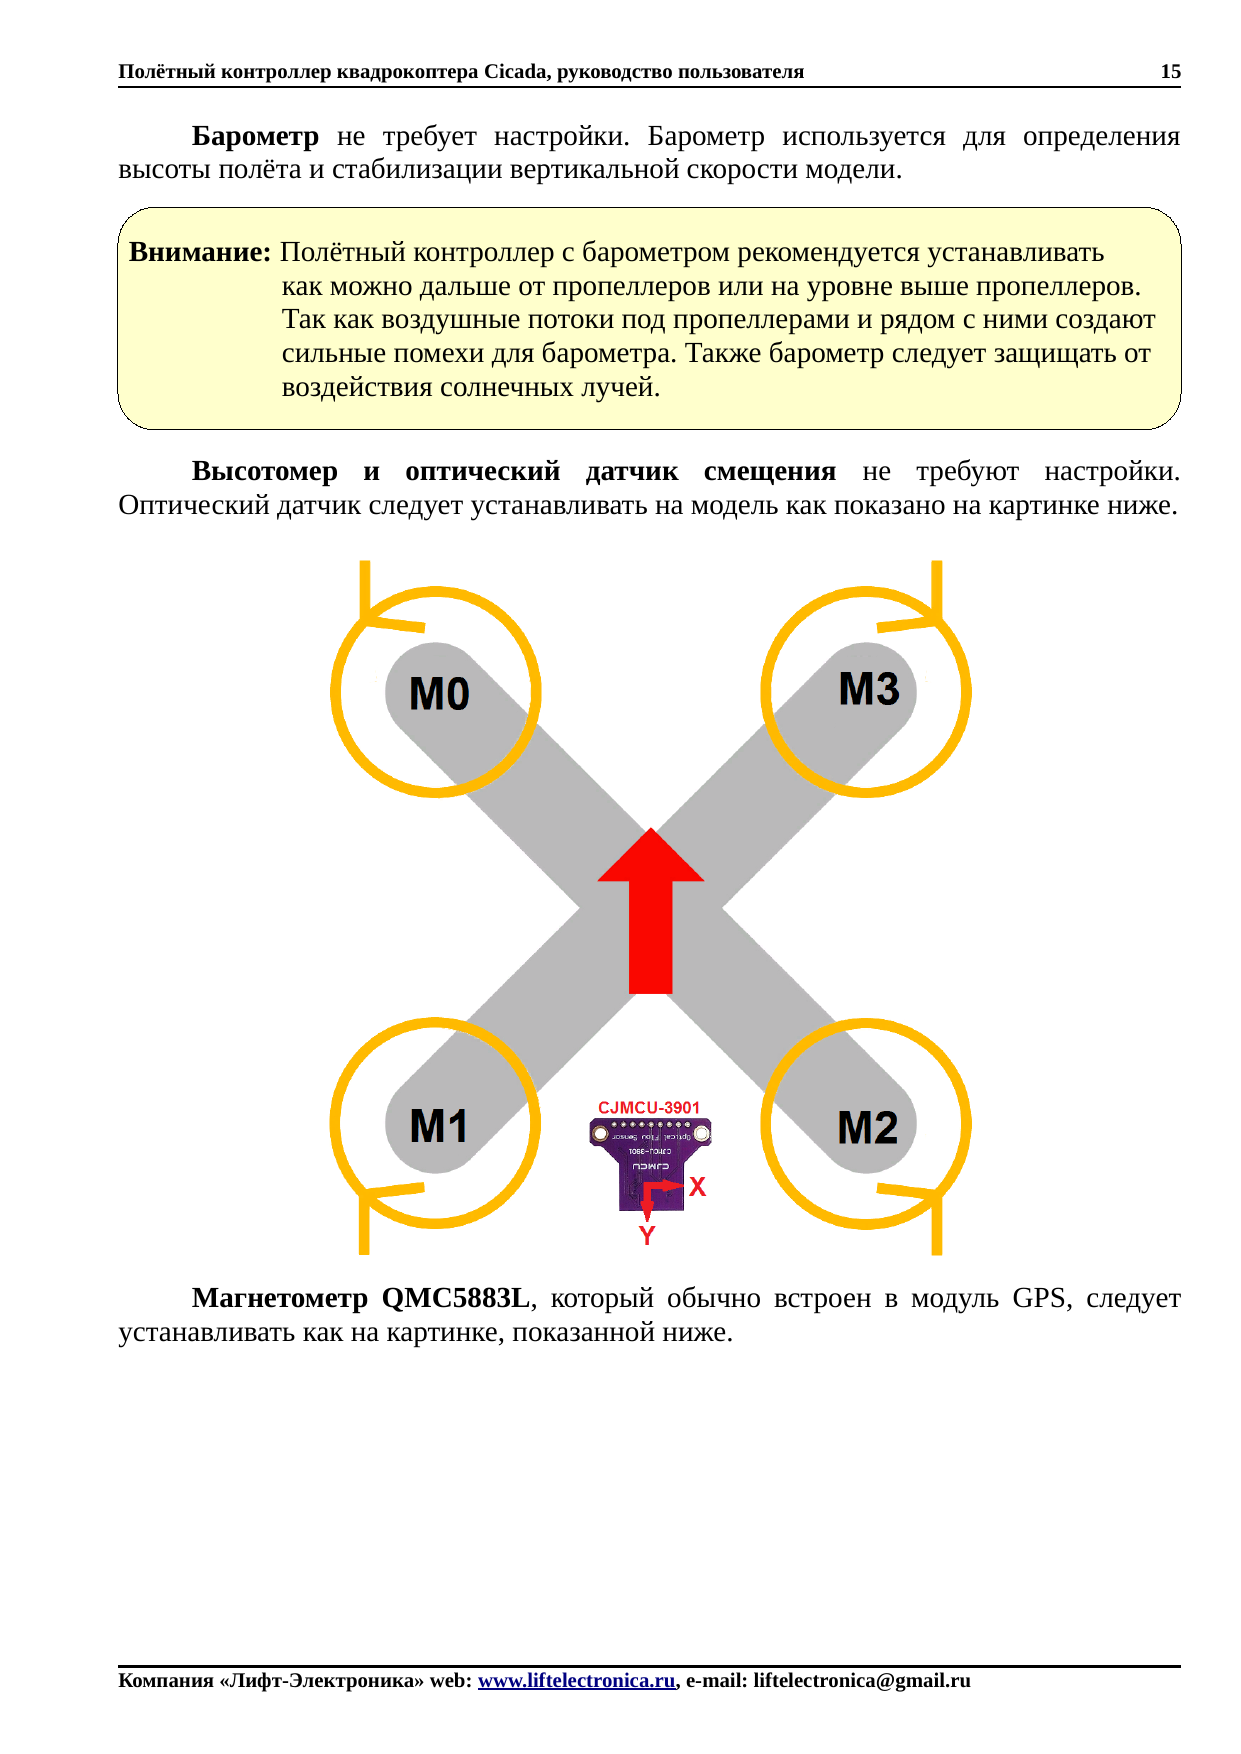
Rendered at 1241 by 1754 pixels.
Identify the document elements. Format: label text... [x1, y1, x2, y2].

picture [295, 554, 1004, 1263]
text Высотомер и оптический датчик смещения не требуют настройки. Оптический датчик следует устанавливать на модель как показано на картинке ниже. [118, 453, 1181, 521]
text Магнетометр QMC5883L, который обычно встроен в модуль GPS, следует устанавливать как на картинке, показанной ниже. [118, 554, 1181, 1347]
text Барометр не требует настройки. Барометр используется для определения высоты полёта и стабилизации вертикальной скорости модели. [118, 118, 1181, 185]
